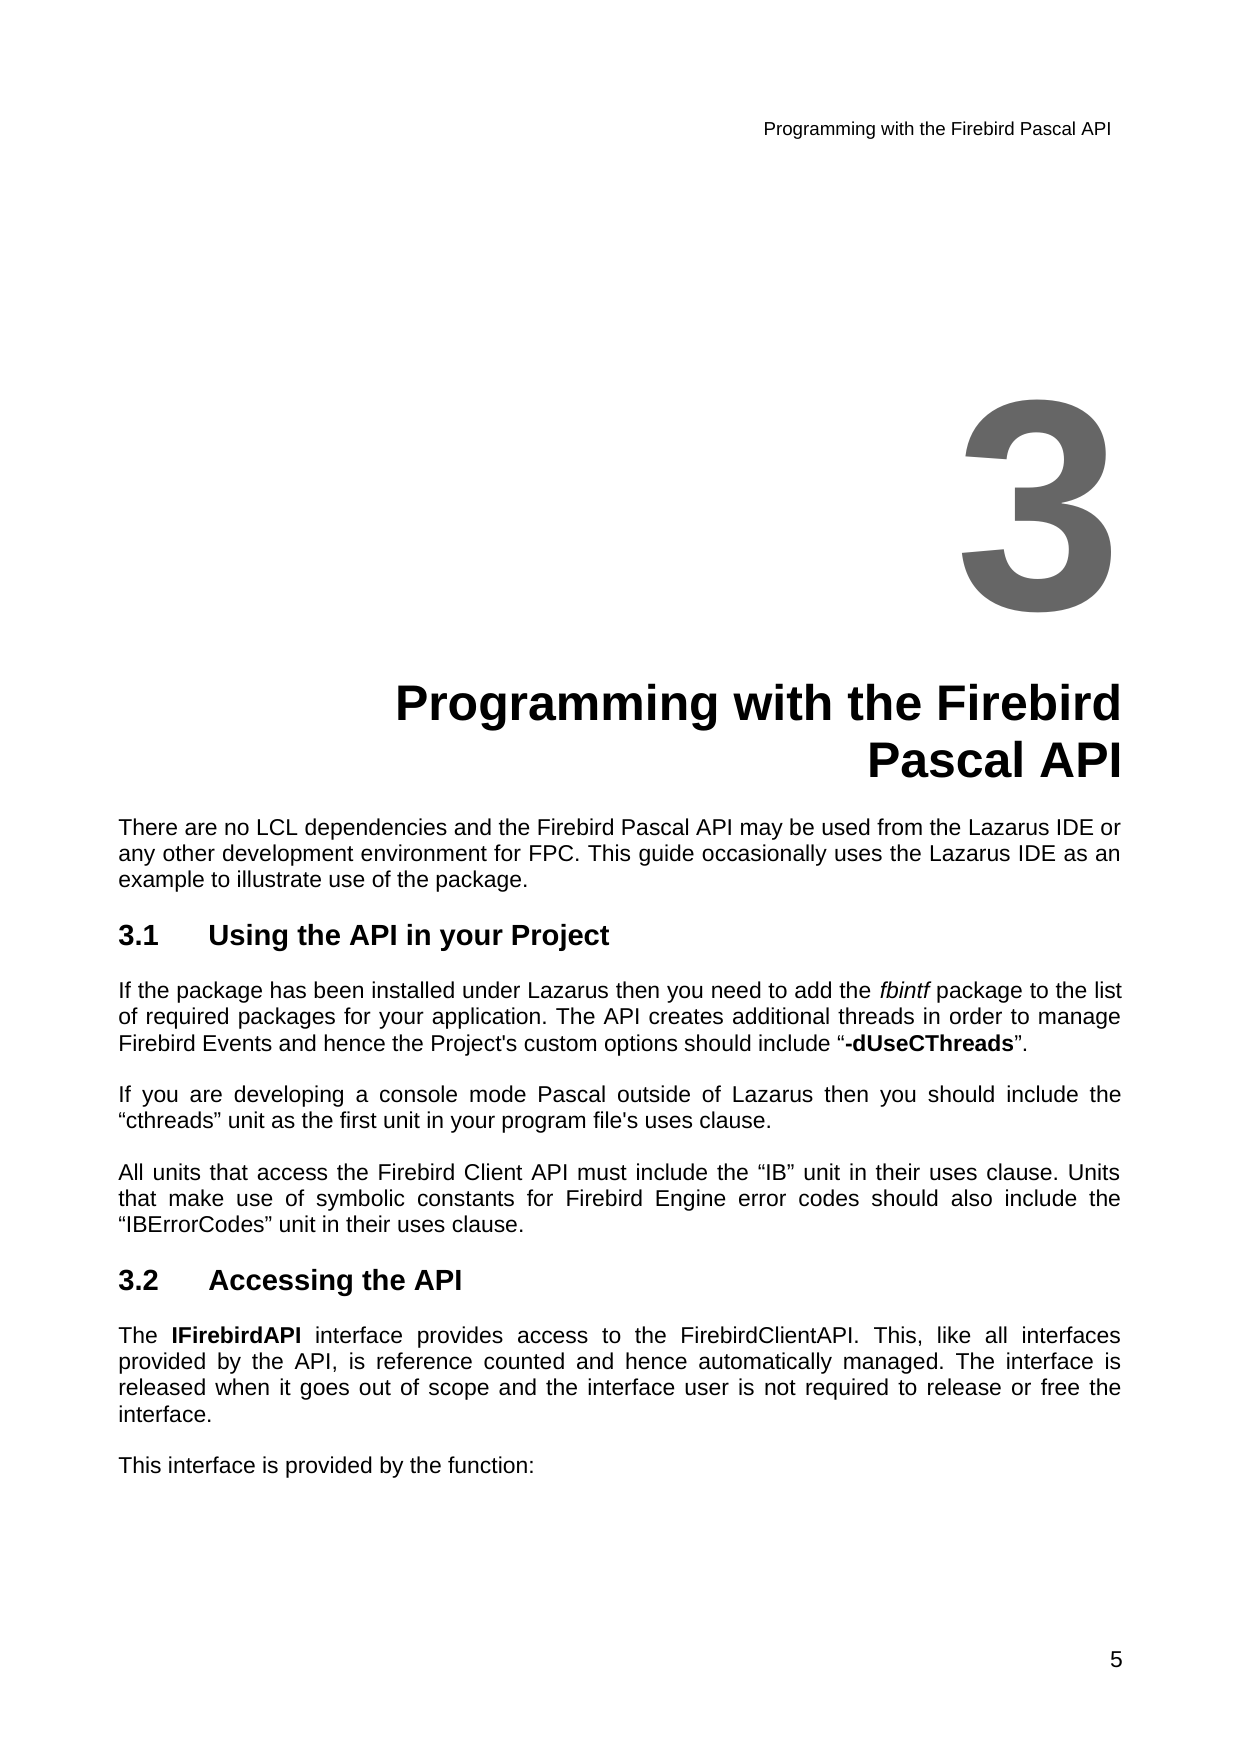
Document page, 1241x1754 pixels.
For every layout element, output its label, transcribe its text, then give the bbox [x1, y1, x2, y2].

subtitle Programming with the Firebird Pascal API [81, 328, 1122, 788]
text This interface is provided by the function: [118, 1452, 1122, 1478]
text There are no LCL dependencies and the Firebird Pascal API may be used from the Lazarus IDE or any other development environment for FPC. This guide occasionally uses the Lazarus IDE as an example to illustrate use of the package. [118, 814, 1122, 893]
subtitle Accessing the API [118, 1263, 1122, 1296]
text If the package has been installed under Lazarus then you need to add the fbintf package to the list of required packages for your application. The API creates additional threads in order to manage Firebird Events and hence the Project's custom options should include “-dUseCThreads”. [118, 977, 1122, 1056]
text The IFirebirdAPI interface provides access to the FirebirdClientAPI. This, like all interfaces provided by the API, is reference counted and hence automatically managed. The interface is released when it goes out of scope and the interface user is not required to release or free the interface. [118, 1322, 1122, 1427]
text If you are developing a console mode Pascal outside of Lazarus then you should include the “cthreads” unit as the first unit in your program file's uses clause. [118, 1081, 1122, 1133]
text All units that access the Firebird Client API must include the “IB” unit in their uses clause. Units that make use of symbolic constants for Firebird Engine error codes should also include the “IBErrorCodes” unit in their uses clause. [118, 1158, 1122, 1238]
subtitle Using the API in your Project [118, 918, 1122, 951]
